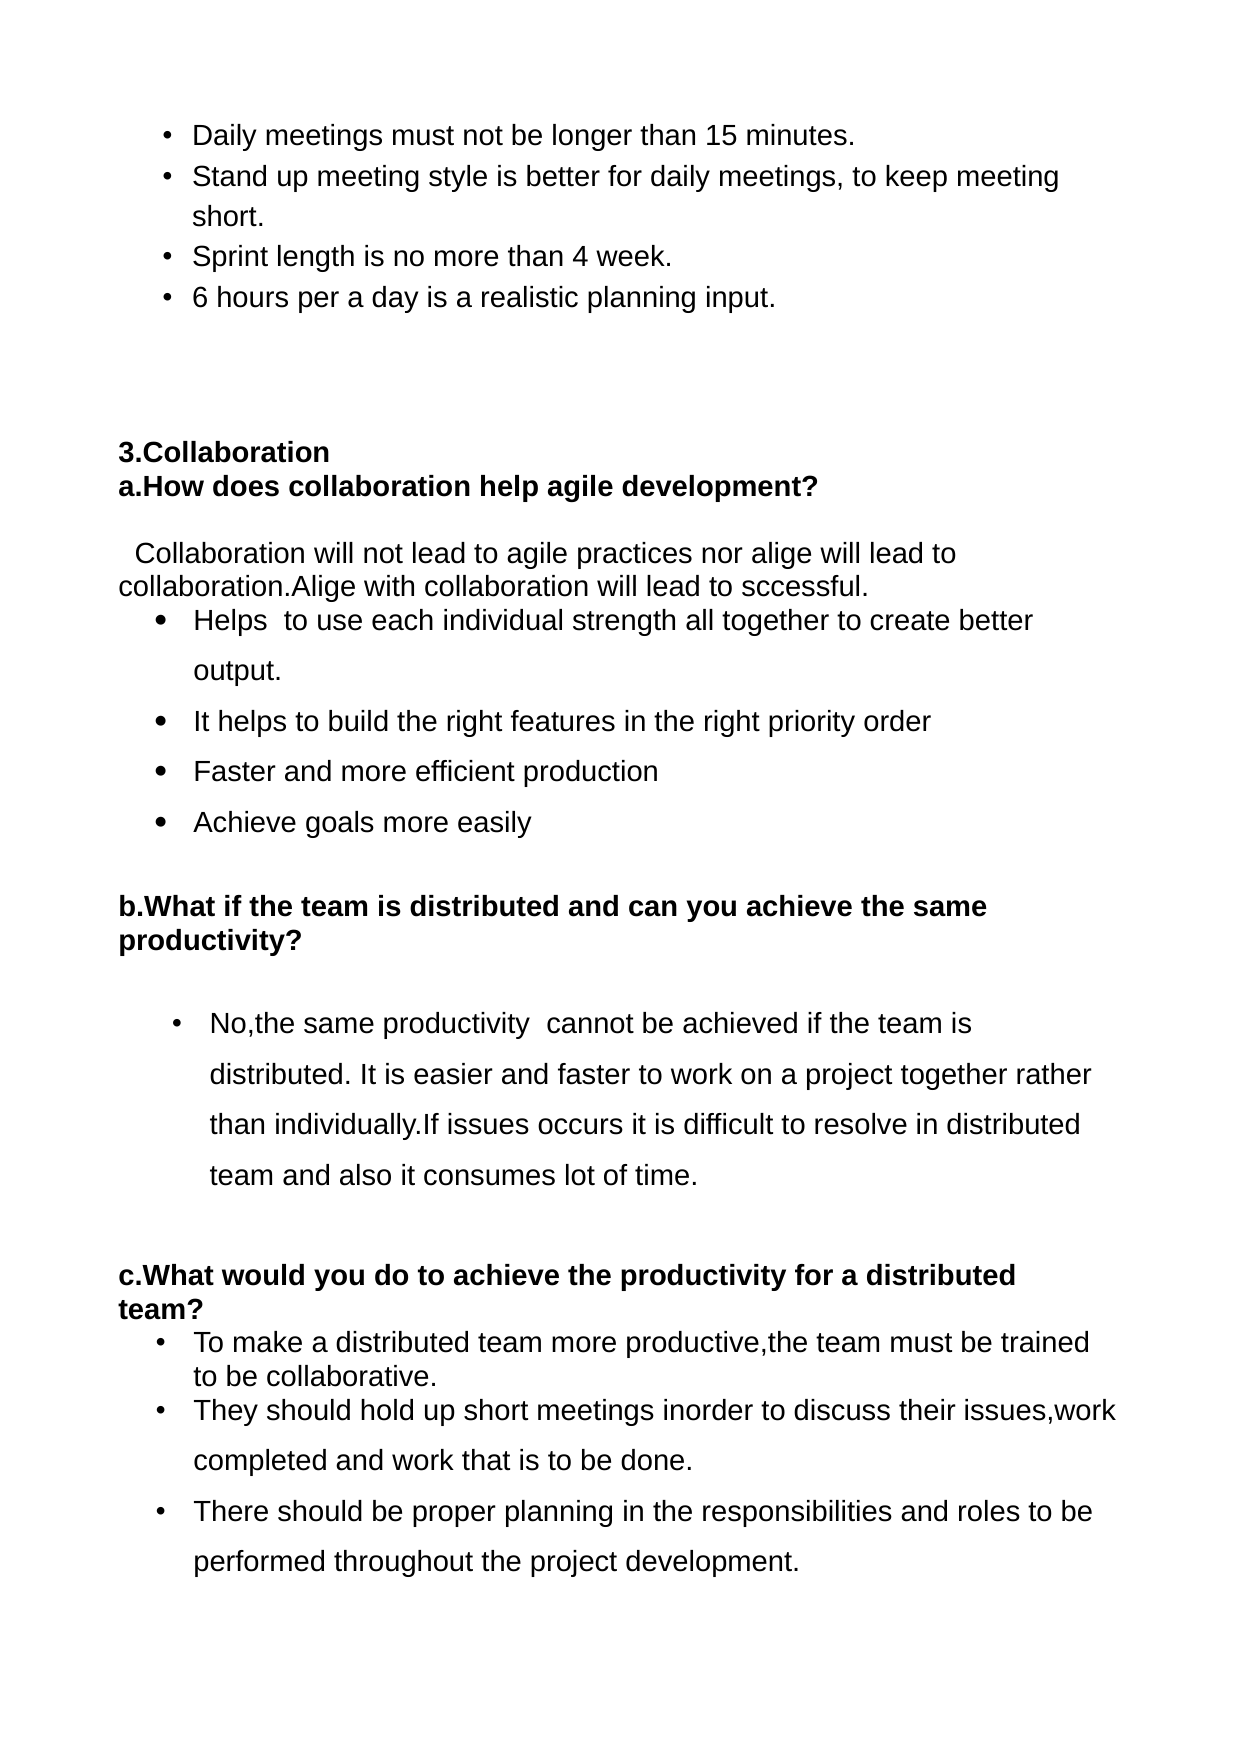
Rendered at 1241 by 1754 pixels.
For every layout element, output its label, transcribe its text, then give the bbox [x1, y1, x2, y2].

list Achieve goals more easily [156, 805, 1122, 839]
list Faster and more efficient production [156, 754, 1122, 788]
list Helps to use each individual strength all together to create better output. [156, 603, 1122, 687]
text b.What if the team is distributed and can you achieve the same productivity? [118, 889, 1122, 956]
list Daily meetings must not be longer than 15 minutes. [162, 118, 1122, 152]
list There should be proper planning in the responsibilities and roles to be performed throughout the project development. [156, 1493, 1122, 1578]
list To make a distributed team more productive,the team must be trained to be collaborative. [156, 1325, 1122, 1393]
text Collaboration will not lead to agile practices nor alige will lead to collaboration.Alige with collaboration will lead to sccessful. [118, 536, 1122, 603]
text c.What would you do to achieve the productivity for a distributed [118, 1258, 1122, 1292]
text team? [118, 1292, 1122, 1325]
list They should hold up short meetings inorder to discuss their issues,work completed and work that is to be done. [156, 1393, 1122, 1477]
list Sprint length is no more than 4 week. [162, 239, 1122, 273]
list It helps to build the right features in the right priority order [156, 704, 1122, 737]
list No,the same productivity cannot be achieved if the team is distributed. It is easier and faster to work on a project together rather than individually.If issues occurs it is difficult to resolve in distributed team and also it consumes lot of time. [172, 1007, 1122, 1191]
text 3.Collaboration [118, 435, 1122, 469]
list Stand up meeting style is better for daily meetings, to keep meeting short. [162, 158, 1122, 232]
text a.How does collaboration help agile development? [118, 469, 1122, 502]
list 6 hours per a day is a realistic planning input. [162, 279, 1122, 313]
